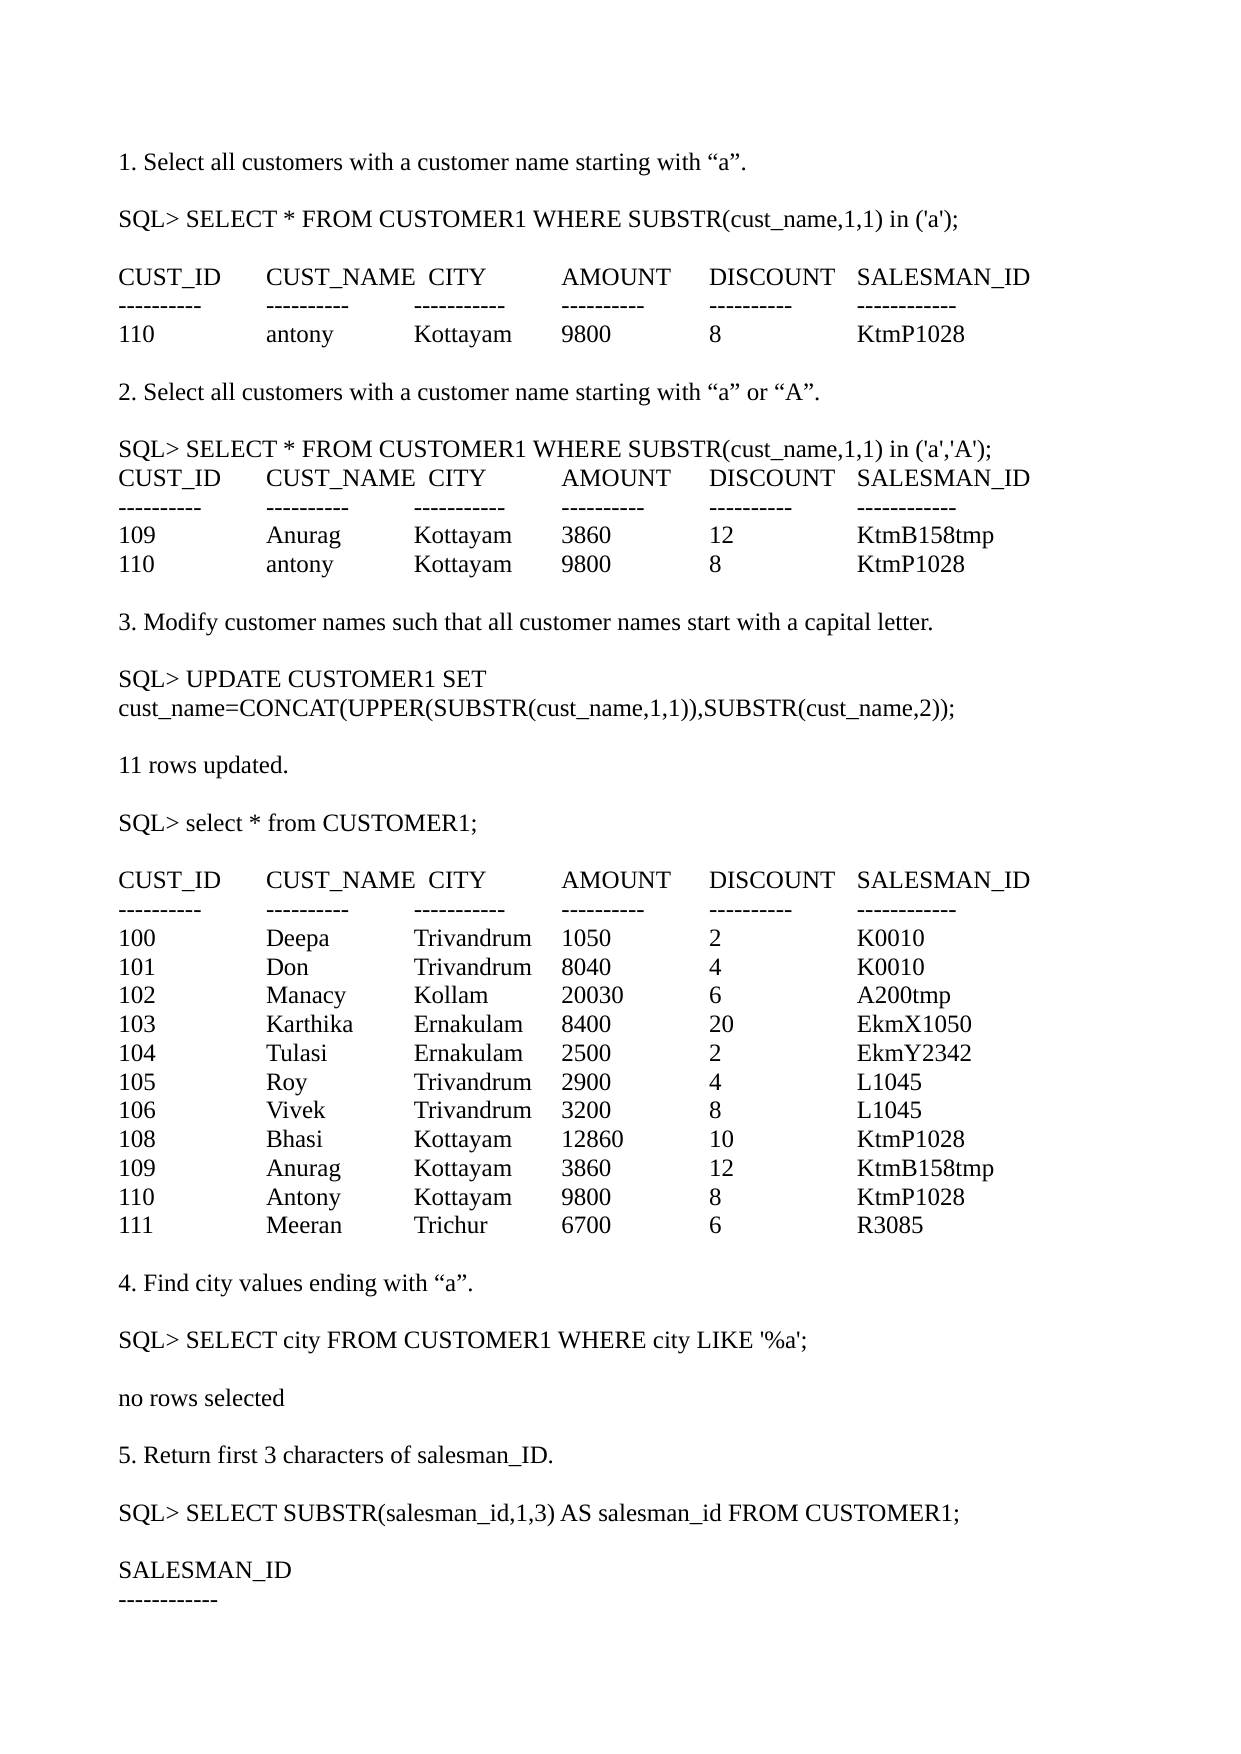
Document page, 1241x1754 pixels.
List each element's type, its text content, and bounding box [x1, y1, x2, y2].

text CUST_ID CUST_NAME CITY AMOUNT DISCOUNT SALESMAN_ID [118, 262, 1122, 291]
text 108 Bhasi Kottayam 12860 10 KtmP1028 [118, 1124, 1122, 1153]
text SQL> SELECT city FROM CUSTOMER1 WHERE city LIKE '%a'; [118, 1326, 1122, 1354]
text 110 antony Kottayam 9800 8 KtmP1028 [118, 549, 1122, 578]
text 109 Anurag Kottayam 3860 12 KtmB158tmp [118, 521, 1122, 549]
text 1. Select all customers with a customer name starting with “a”. [118, 147, 1122, 176]
text 110 antony Kottayam 9800 8 KtmP1028 [118, 319, 1122, 348]
text SALESMAN_ID [118, 1556, 1122, 1584]
text SQL> select * from CUSTOMER1; [118, 808, 1122, 837]
text no rows selected [118, 1383, 1122, 1412]
text 104 Tulasi Ernakulam 2500 2 EkmY2342 [118, 1038, 1122, 1067]
text CUST_ID CUST_NAME CITY AMOUNT DISCOUNT SALESMAN_ID [118, 866, 1122, 894]
text 106 Vivek Trivandrum 3200 8 L1045 [118, 1096, 1122, 1124]
text 103 Karthika Ernakulam 8400 20 EkmX1050 [118, 1009, 1122, 1038]
text 105 Roy Trivandrum 2900 4 L1045 [118, 1067, 1122, 1096]
text ------------ [118, 1584, 1122, 1613]
text 3. Modify customer names such that all customer names start with a capital letter. [118, 607, 1122, 636]
text SQL> SELECT * FROM CUSTOMER1 WHERE SUBSTR(cust_name,1,1) in ('a'); [118, 204, 1122, 233]
text ---------- ---------- ----------- ---------- ---------- ------------ [118, 291, 1122, 319]
text 110 Antony Kottayam 9800 8 KtmP1028 [118, 1182, 1122, 1211]
text SQL> SELECT * FROM CUSTOMER1 WHERE SUBSTR(cust_name,1,1) in ('a','A'); [118, 434, 1122, 463]
text 4. Find city values ending with “a”. [118, 1268, 1122, 1297]
text 111 Meeran Trichur 6700 6 R3085 [118, 1211, 1122, 1239]
text 5. Return first 3 characters of salesman_ID. [118, 1441, 1122, 1469]
text CUST_ID CUST_NAME CITY AMOUNT DISCOUNT SALESMAN_ID [118, 463, 1122, 492]
text 109 Anurag Kottayam 3860 12 KtmB158tmp [118, 1153, 1122, 1182]
text ---------- ---------- ----------- ---------- ---------- ------------ [118, 492, 1122, 521]
text 100 Deepa Trivandrum 1050 2 K0010 [118, 923, 1122, 952]
text SQL> SELECT SUBSTR(salesman_id,1,3) AS salesman_id FROM CUSTOMER1; [118, 1498, 1122, 1527]
text ---------- ---------- ----------- ---------- ---------- ------------ [118, 894, 1122, 923]
text 102 Manacy Kollam 20030 6 A200tmp [118, 981, 1122, 1009]
text 11 rows updated. [118, 751, 1122, 779]
text SQL> UPDATE CUSTOMER1 SET cust_name=CONCAT(UPPER(SUBSTR(cust_name,1,1)),SUBSTR(cust_name,2)); [118, 664, 1122, 722]
text 101 Don Trivandrum 8040 4 K0010 [118, 952, 1122, 981]
text 2. Select all customers with a customer name starting with “a” or “A”. [118, 377, 1122, 406]
